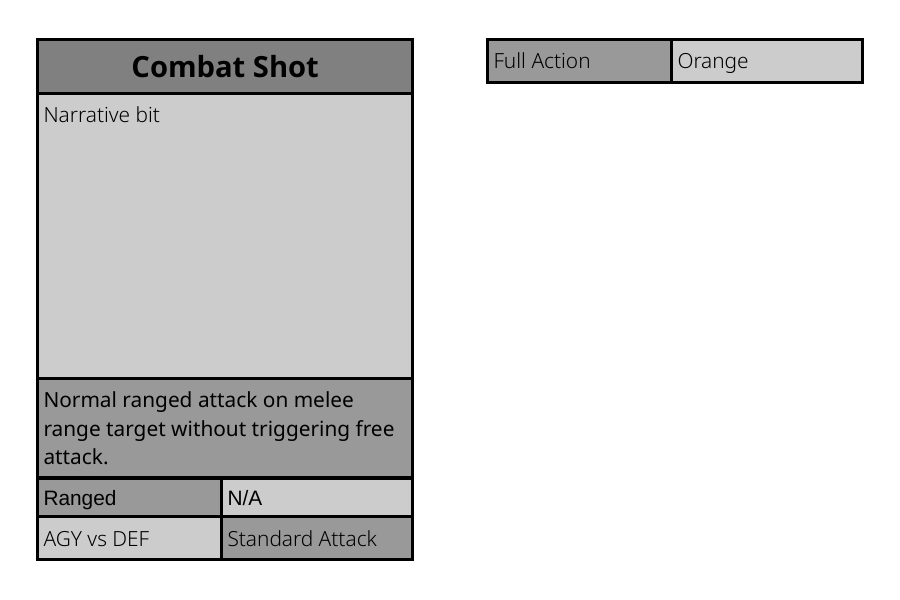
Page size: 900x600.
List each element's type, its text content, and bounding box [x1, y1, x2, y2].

table_cell Narrative bit [39, 95, 411, 377]
table_cell Orange [673, 41, 861, 81]
table_cell Normal ranged attack on melee range target without triggering free attack. [39, 380, 411, 476]
table_cell AGY vs DEF [39, 518, 220, 558]
table_cell Standard Attack [223, 518, 411, 558]
table_cell Full Action [489, 41, 670, 81]
table_cell N/A [223, 480, 411, 515]
table_cell Ranged [39, 480, 220, 515]
table_header Combat Shot [39, 41, 411, 92]
